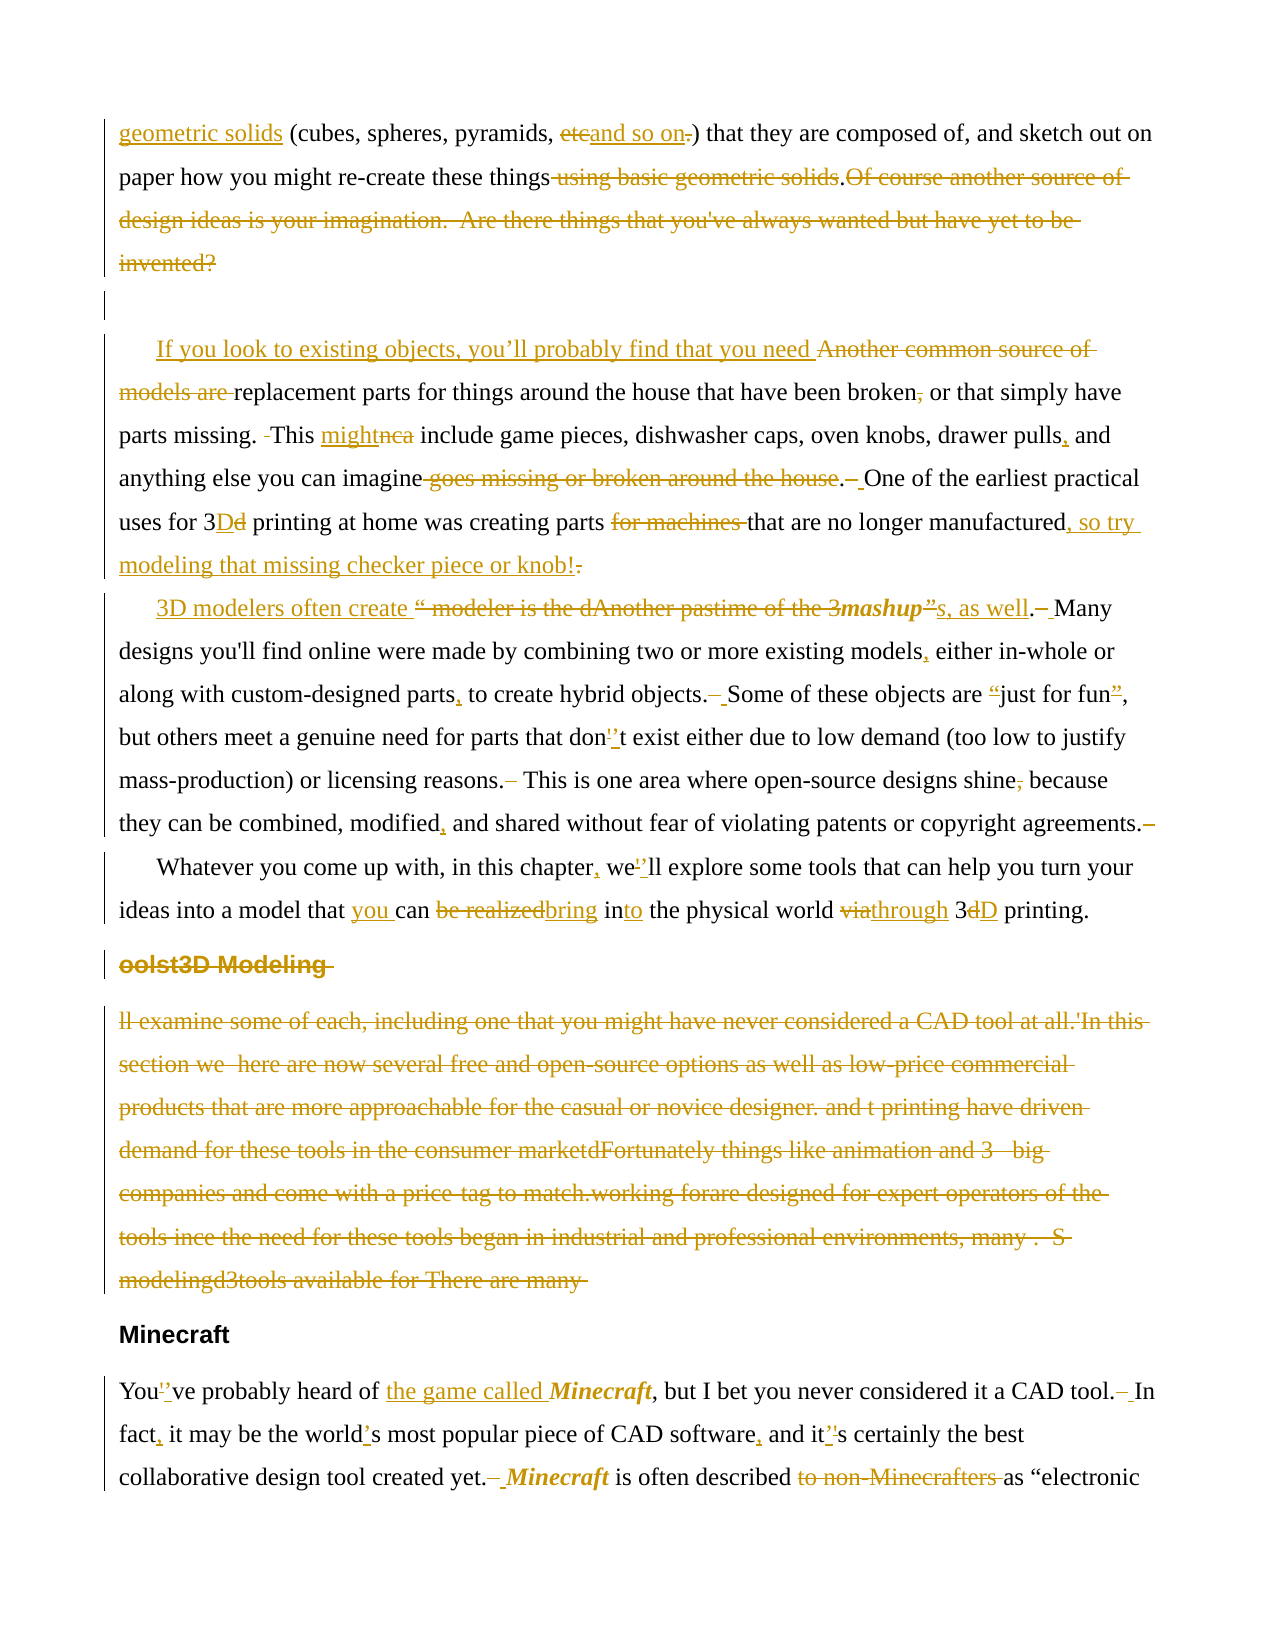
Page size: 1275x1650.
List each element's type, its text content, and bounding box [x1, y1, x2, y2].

text You’ve probably heard of the game called Minecraft, but I bet you never considered it a CAD tool. In fact, it may be the world’s most popular piece of CAD software, and it’s certainly the best collaborative design tool created yet. Minecraft is often described as “electronic LEGO blocks,” and like LEGO, you can build just about anything out of the cubes that make up the Minecraft world. [118, 1376, 1156, 1491]
text The world around you can also be an endless source of inspiration. Take a look at the things on your desk or table (or wherever you’re sitting). When looking at real-world objects, try to imagine the basic geometric solids (cubes, spheres, pyramids, and so on) that they are composed of, and sketch out on paper how you might re-create these things. [118, 118, 1156, 320]
text Whatever you come up with, in this chapter, we’ll explore some tools that can help you turn your ideas into a model that you can bring into the physical world through 3D printing. [118, 852, 1156, 923]
text If you look to existing objects, you’ll probably find that you need replacement parts for things around the house that have been broken or that simply have parts missing. This might include game pieces, dishwasher caps, oven knobs, drawer pulls, and anything else you can imagine. One of the earliest practical uses for 3D printing at home was creating parts that are no longer manufactured, so try modeling that missing checker piece or knob! [118, 334, 1156, 578]
text Minecraft [118, 1320, 1156, 1349]
text 3D modelers often create mashups, as well. Many designs you'll find online were made by combining two or more existing models, either in-whole or along with custom-designed parts, to create hybrid objects. Some of these objects are just for fun, but others meet a genuine need for parts that don’t exist either due to low demand (too low to justify mass-production) or licensing reasons. This is one area where open-source designs shine because they can be combined, modified, and shared without fear of violating patents or copyright agreements. [118, 593, 1156, 837]
